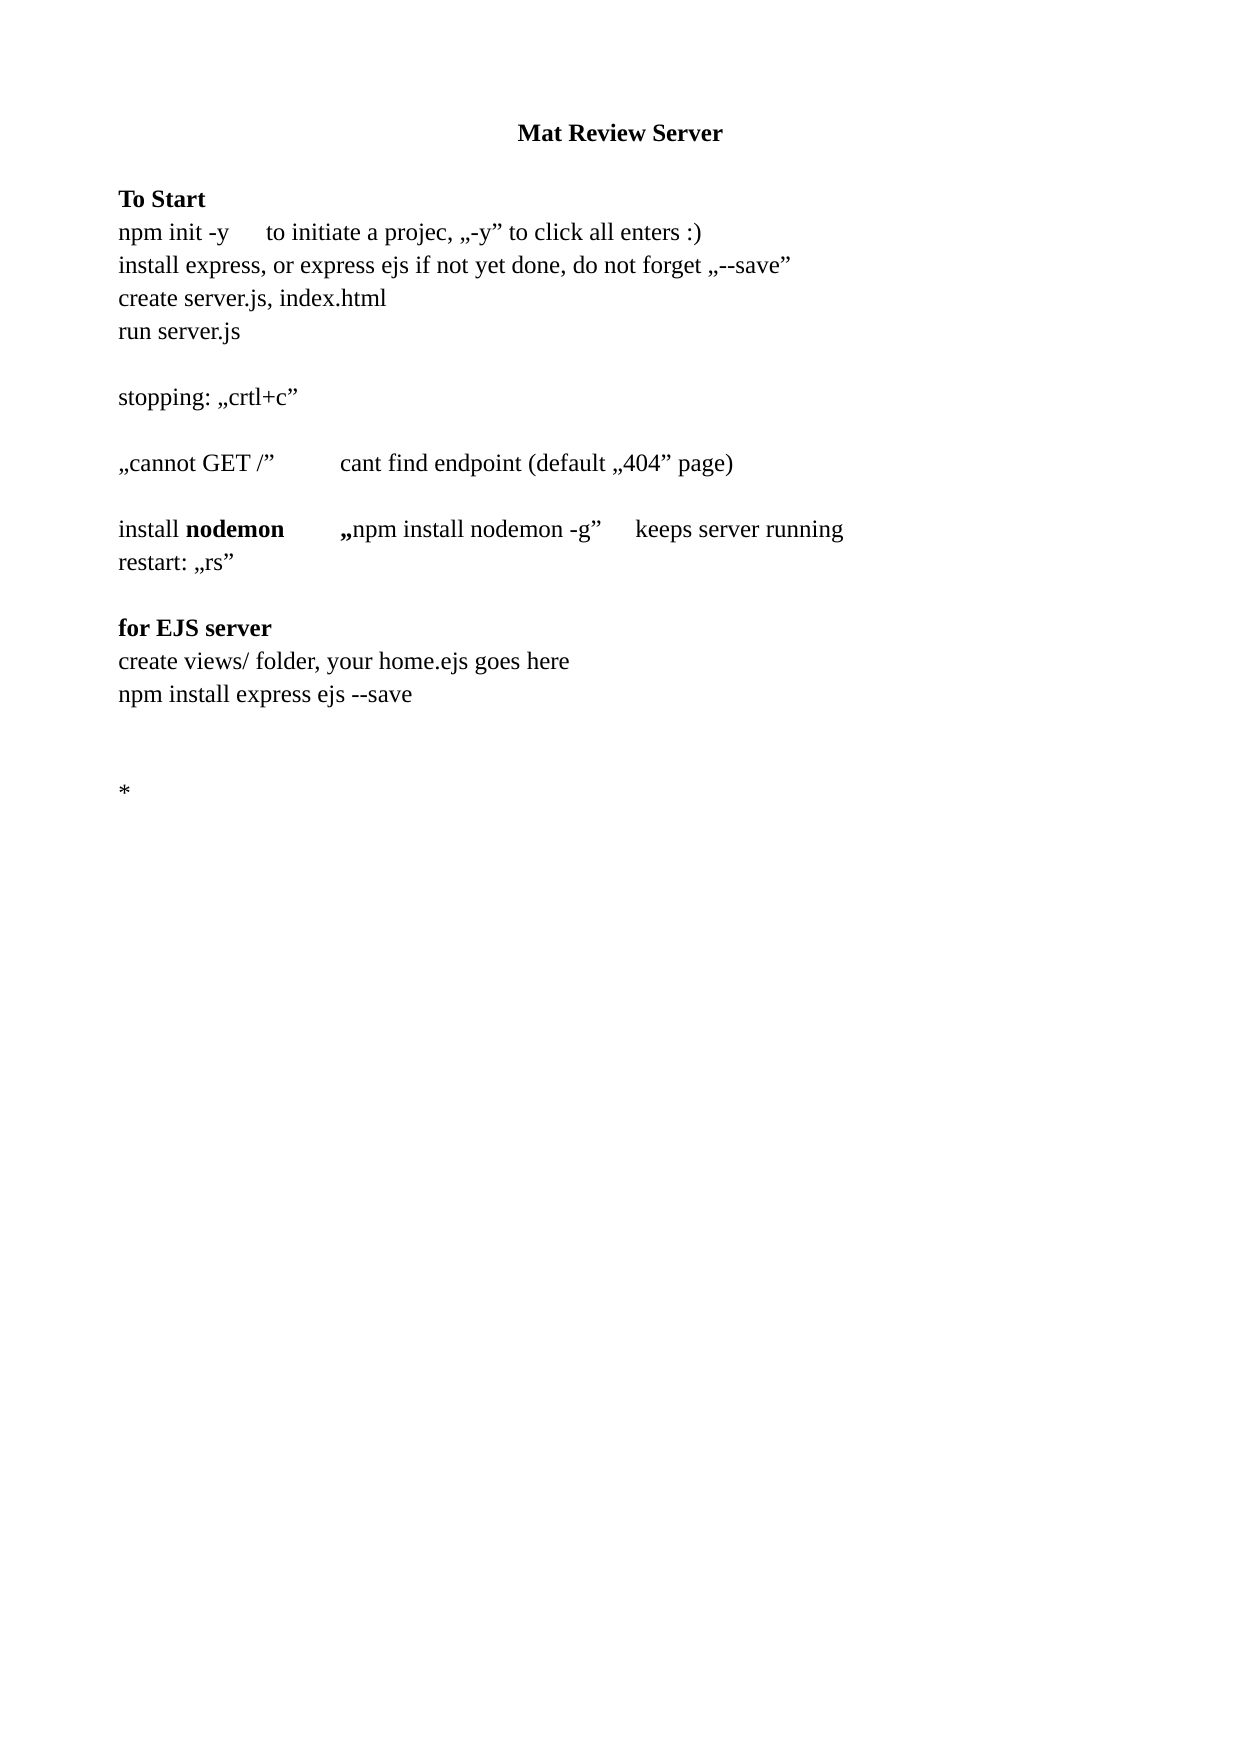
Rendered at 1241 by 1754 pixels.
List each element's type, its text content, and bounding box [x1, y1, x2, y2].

text run server.js [118, 316, 1122, 345]
text for EJS server [118, 613, 1122, 642]
text „cannot GET /” cant find endpoint (default „404” page) [118, 448, 1122, 477]
text install express, or express ejs if not yet done, do not forget „--save” [118, 250, 1122, 279]
text restart: „rs” [118, 547, 1122, 576]
text Mat Review Server [118, 118, 1122, 147]
text npm install express ejs --save [118, 679, 1122, 708]
text create server.js, index.html [118, 283, 1122, 312]
text To Start [118, 184, 1122, 213]
text npm init -y to initiate a projec, „-y” to click all enters :) [118, 217, 1122, 246]
text create views/ folder, your home.ejs goes here [118, 646, 1122, 675]
text install nodemon „npm install nodemon -g” keeps server running [118, 514, 1122, 543]
text stopping: „crtl+c” [118, 382, 1122, 411]
text * [118, 778, 1122, 807]
